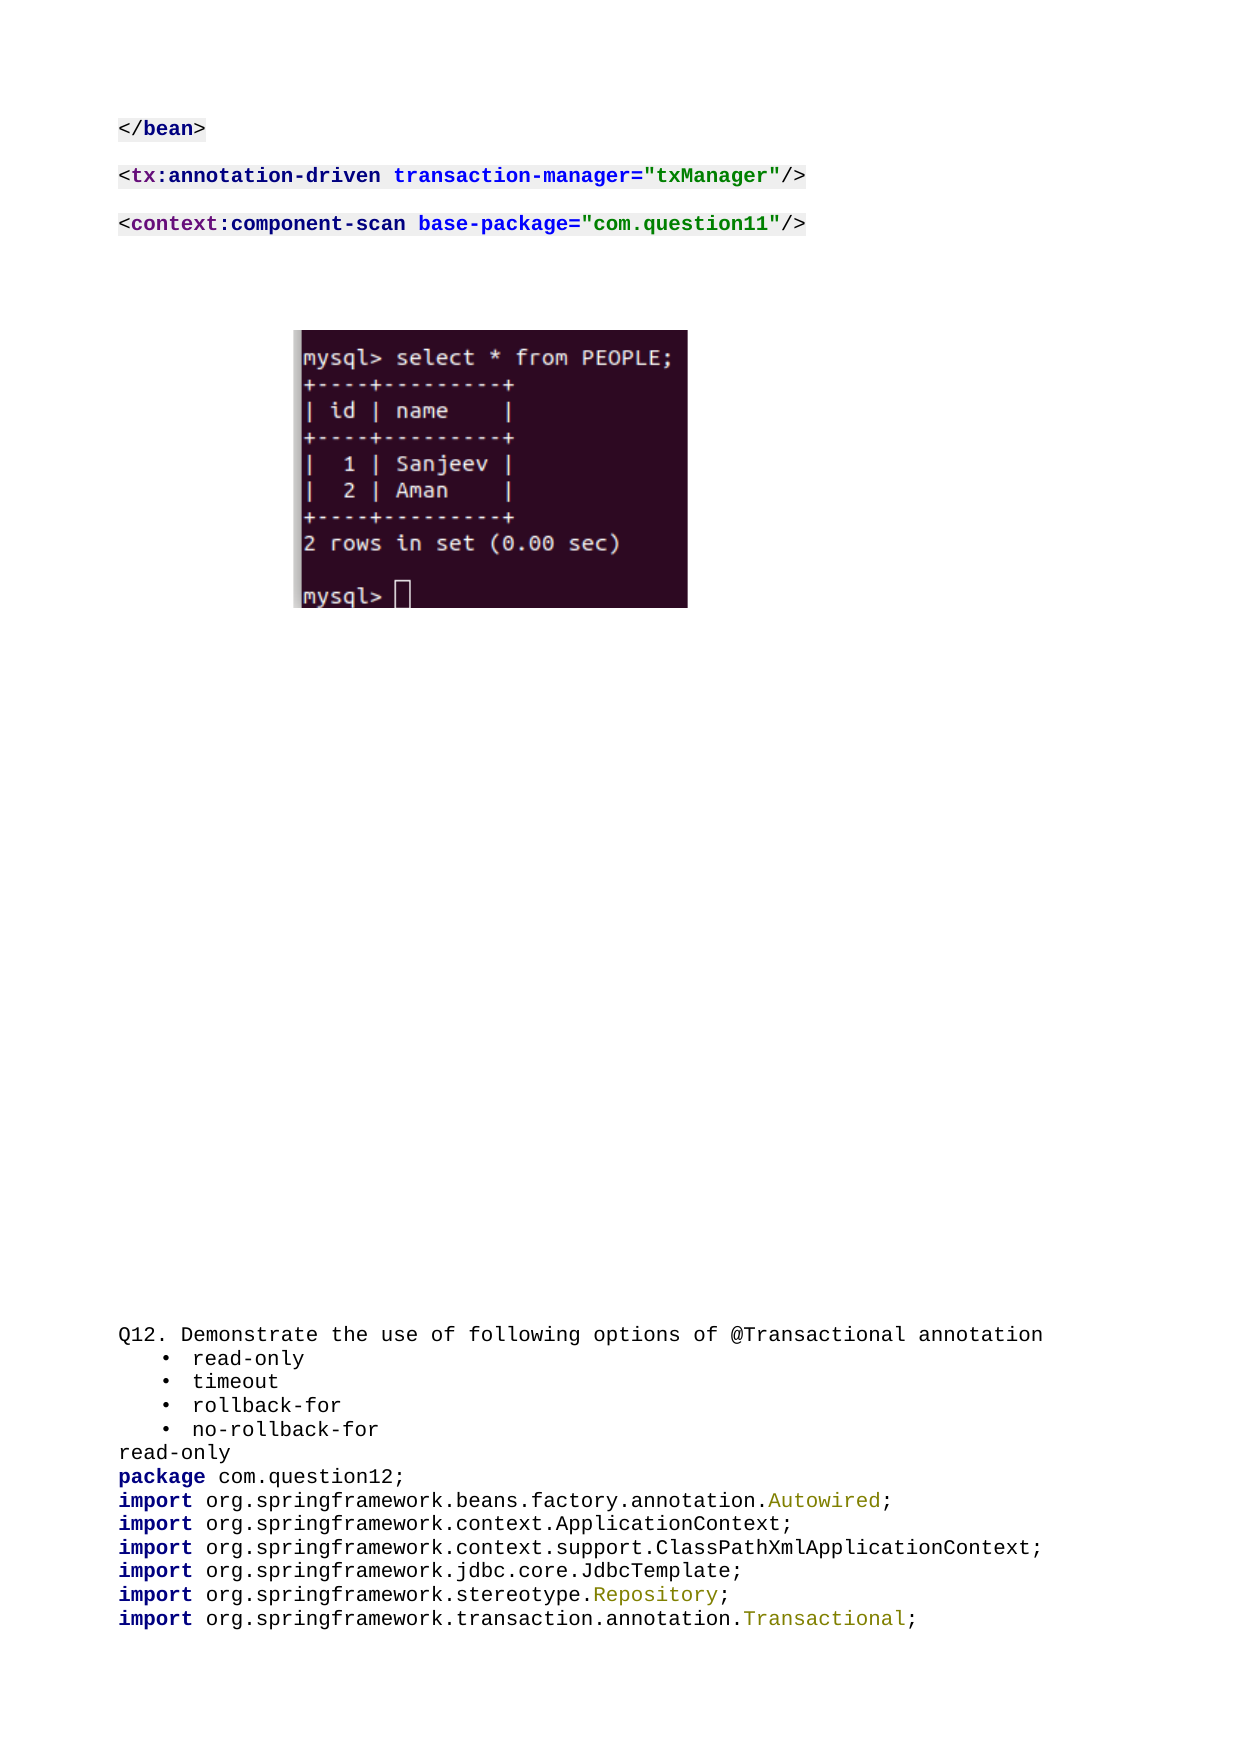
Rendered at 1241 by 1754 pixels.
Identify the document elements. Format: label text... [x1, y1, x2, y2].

picture [293, 330, 353, 608]
text import org.springframework.context.support.ClassPathXmlApplicationContext; [118, 1537, 1122, 1561]
text import org.springframework.beans.factory.annotation.Autowired; [118, 1489, 1122, 1513]
text </bean> [118, 118, 1122, 142]
text read-only [118, 1442, 1122, 1466]
text <context:component-scan base-package="com.question11"/> [118, 213, 1122, 236]
text import org.springframework.transaction.annotation.Transactional; [118, 1608, 1122, 1631]
text Q12. Demonstrate the use of following options of @Transactional annotation [118, 1324, 1122, 1348]
text package com.question12; [118, 1466, 1122, 1489]
list read-only [162, 1348, 1122, 1371]
text import org.springframework.jdbc.core.JdbcTemplate; [118, 1561, 1122, 1584]
list rollback-for [162, 1395, 1122, 1419]
list no-rollback-for [162, 1419, 1122, 1442]
text <tx:annotation-driven transaction-manager="txManager"/> [118, 165, 1122, 189]
text import org.springframework.context.ApplicationContext; [118, 1513, 1122, 1537]
list timeout [162, 1371, 1122, 1395]
text import org.springframework.stereotype.Repository; [118, 1584, 1122, 1608]
